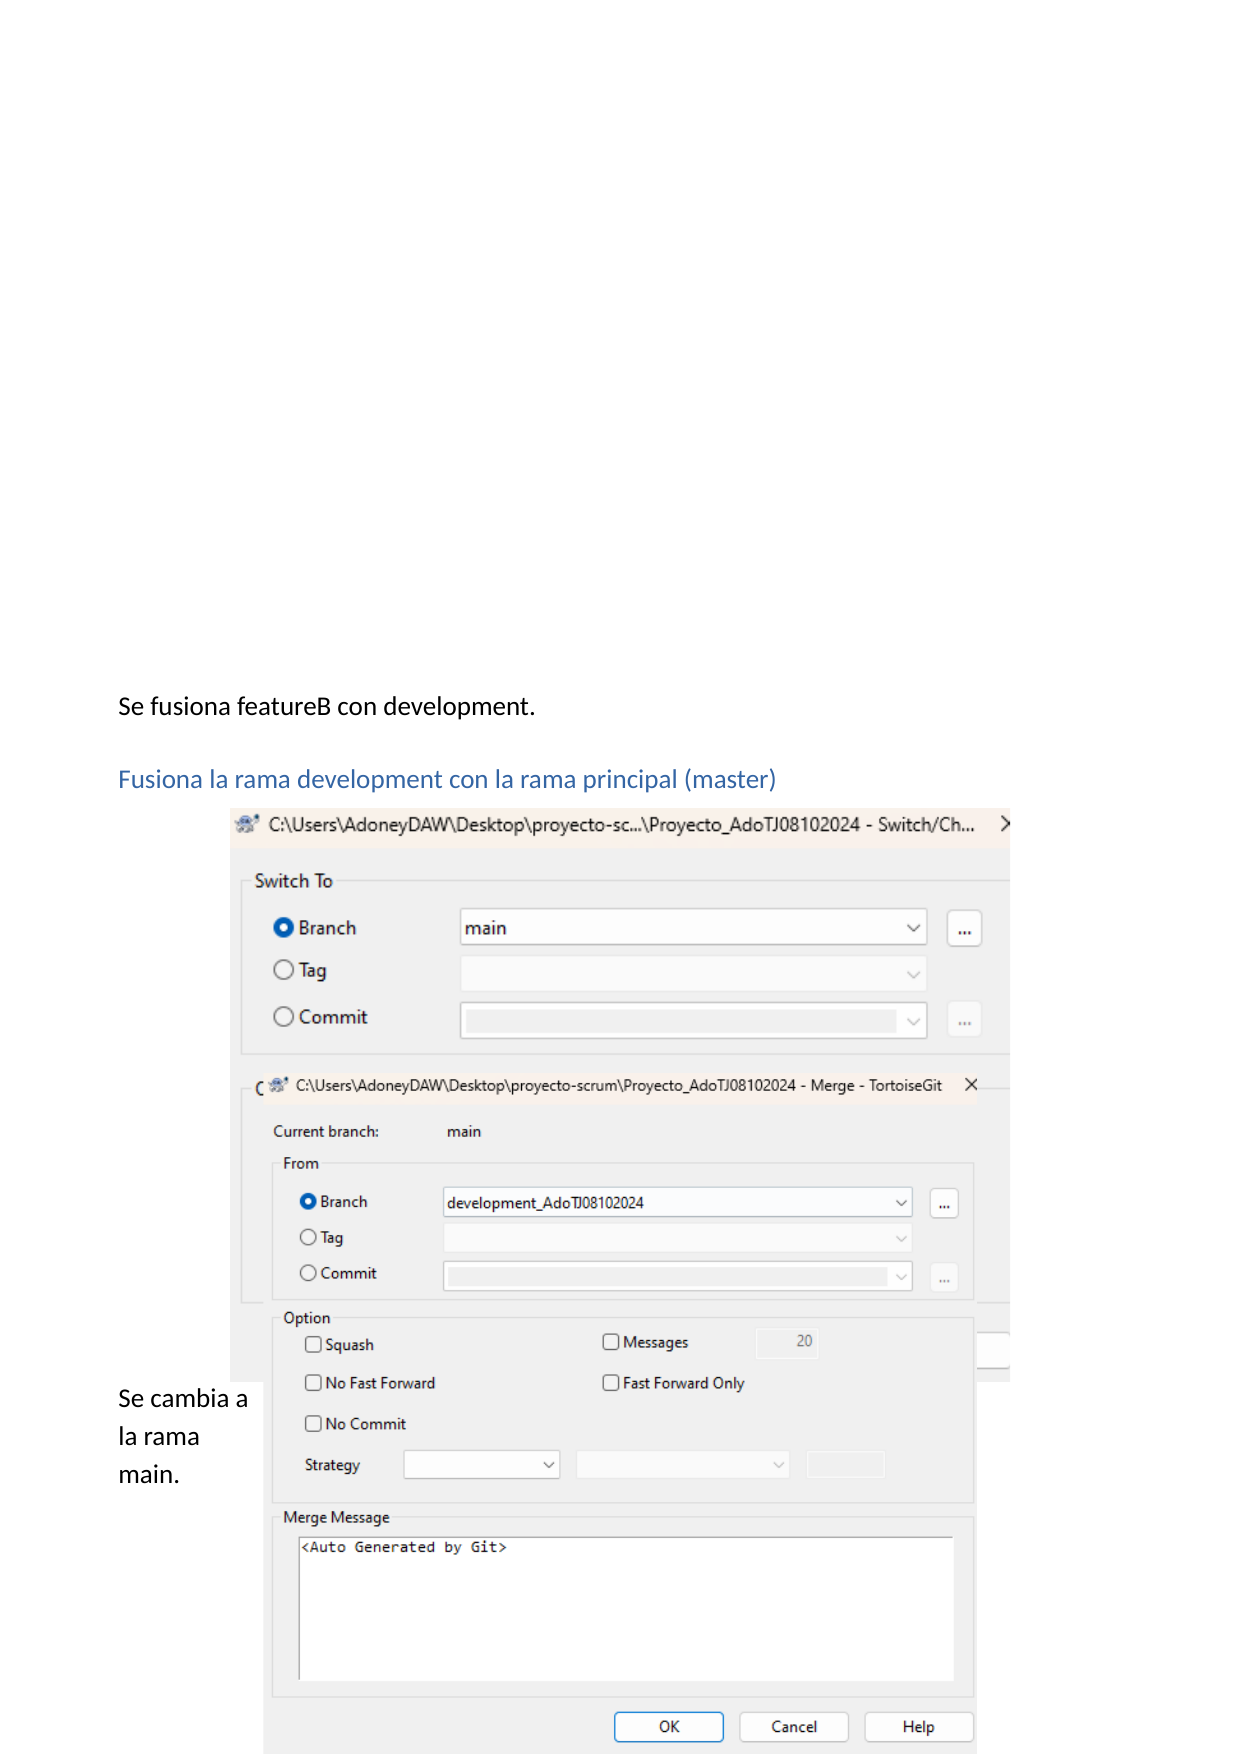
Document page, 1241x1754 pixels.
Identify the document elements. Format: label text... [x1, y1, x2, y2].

picture [230, 808, 1011, 1754]
text Se cambia a la rama main. [118, 808, 263, 1491]
text [977, 808, 1122, 1491]
subtitle Fusiona la rama development con la rama principal (master) [118, 763, 1122, 796]
text Se fusiona featureB con development. [118, 689, 1122, 722]
